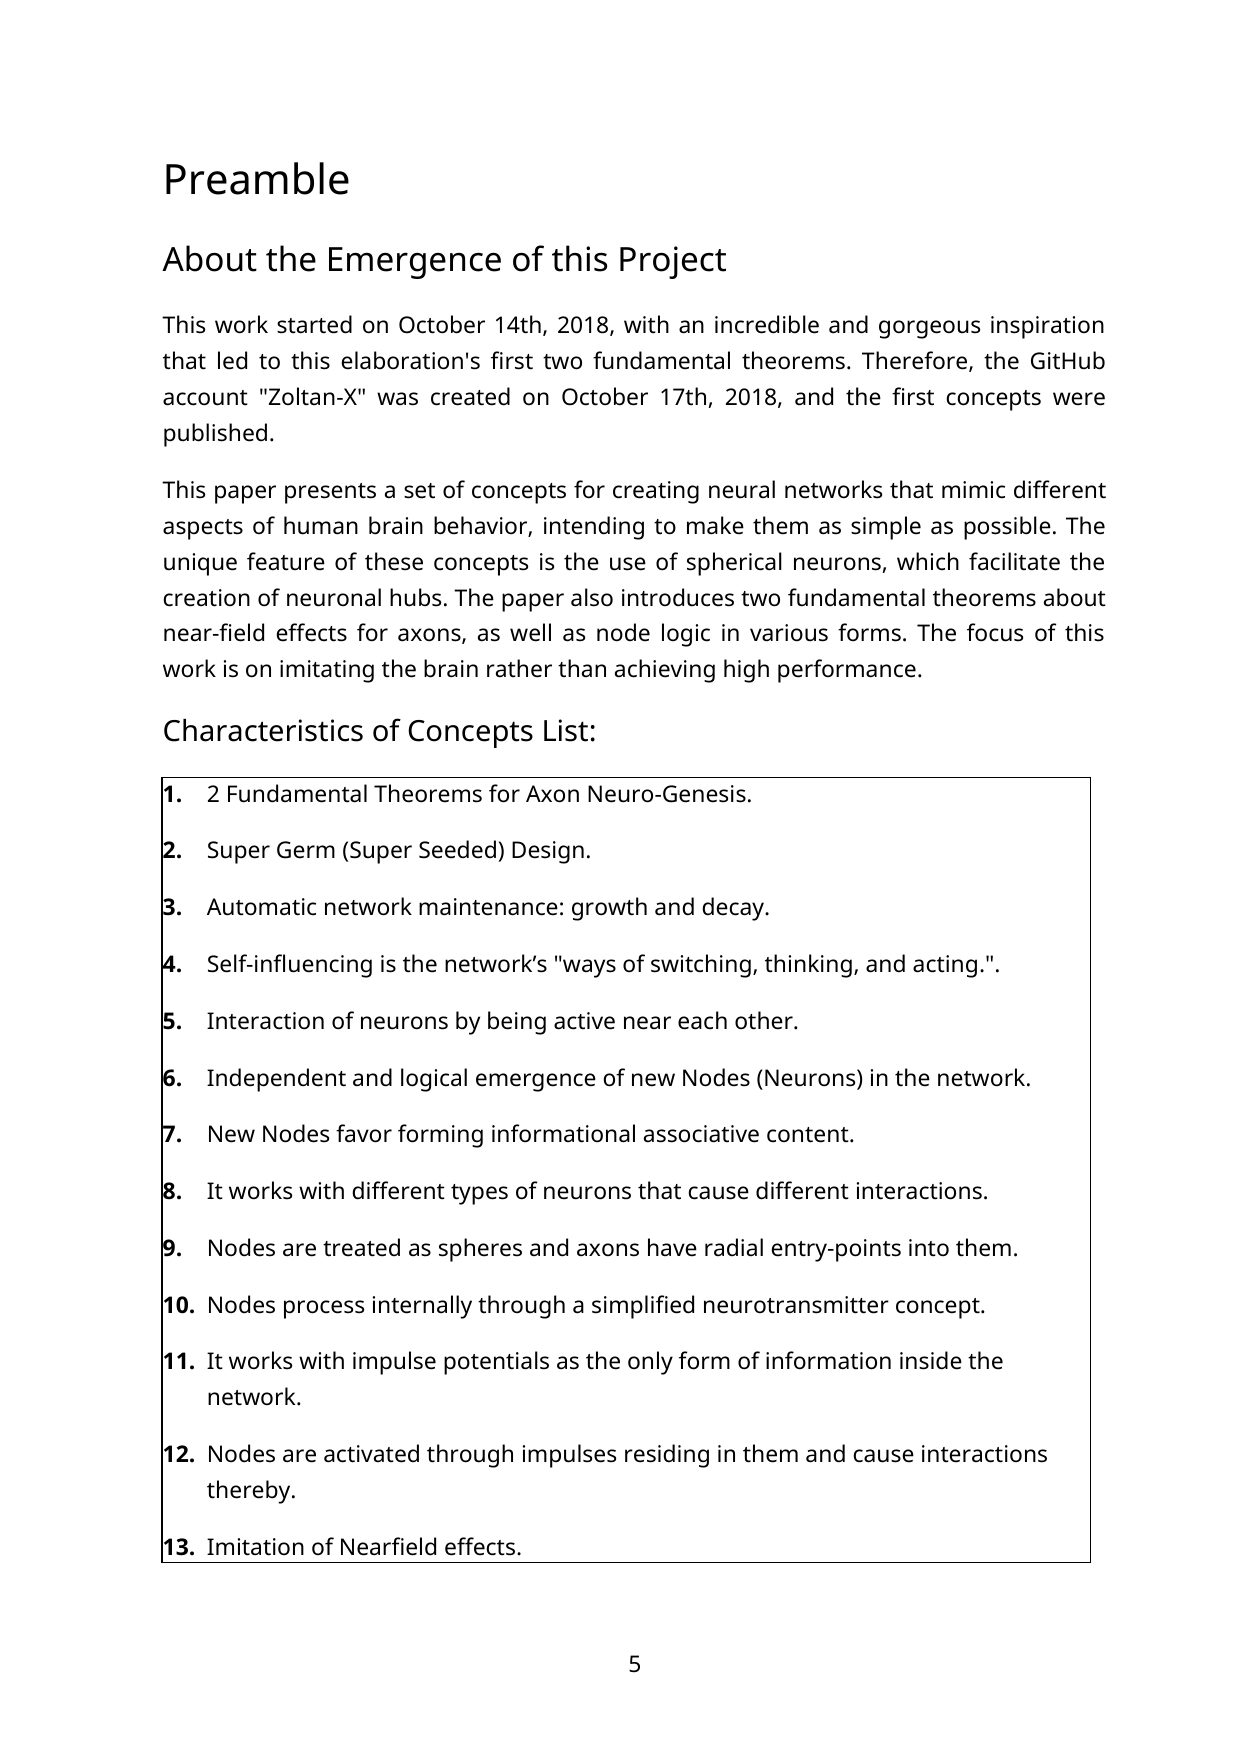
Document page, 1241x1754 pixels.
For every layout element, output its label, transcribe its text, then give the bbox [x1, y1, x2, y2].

list Interaction of neurons by being active near each other. [163, 1004, 1090, 1036]
list Imitation of Nearfield effects. [163, 1530, 1090, 1562]
list Nodes are activated through impulses residing in them and cause interactions thereby. [163, 1437, 1090, 1505]
list Automatic network maintenance: growth and decay. [163, 890, 1090, 922]
list New Nodes favor forming informational associative content. [163, 1117, 1090, 1149]
text This work started on October 14th, 2018, with an incredible and gorgeous inspiration that led to this elaboration's first two fundamental theorems. Therefore, the GitHub account "Zoltan-X" was created on October 17th, 2018, and the first concepts were published. [162, 309, 1107, 448]
subtitle Preamble [162, 150, 1090, 207]
list Nodes are treated as spheres and axons have radial entry-points into them. [163, 1231, 1090, 1263]
list Nodes process internally through a simplified neurotransmitter concept. [163, 1287, 1090, 1320]
list Super Germ (Super Seeded) Design. [163, 833, 1090, 866]
list It works with impulse potentials as the only form of information inside the network. [163, 1344, 1090, 1412]
list Independent and logical emergence of new Nodes (Neurons) in the network. [163, 1060, 1090, 1093]
subtitle Characteristics of Concepts List: [162, 710, 1090, 750]
text This paper presents a set of concepts for creating neural networks that mimic different aspects of human brain behavior, intending to make them as simple as possible. The unique feature of these concepts is the use of spherical neurons, which facilitate the creation of neuronal hubs. The paper also introduces two fundamental theorems about near-field effects for axons, as well as node logic in various forms. The focus of this work is on imitating the brain rather than achieving high performance. [162, 474, 1107, 684]
subtitle About the Emergence of this Project [162, 236, 1090, 281]
list It works with different types of neurons that cause different interactions. [163, 1174, 1090, 1206]
list 2 Fundamental Theorems for Axon Neuro-Genesis. [163, 778, 1090, 809]
list Self-influencing is the network’s "ways of switching, thinking, and acting.". [163, 947, 1090, 979]
